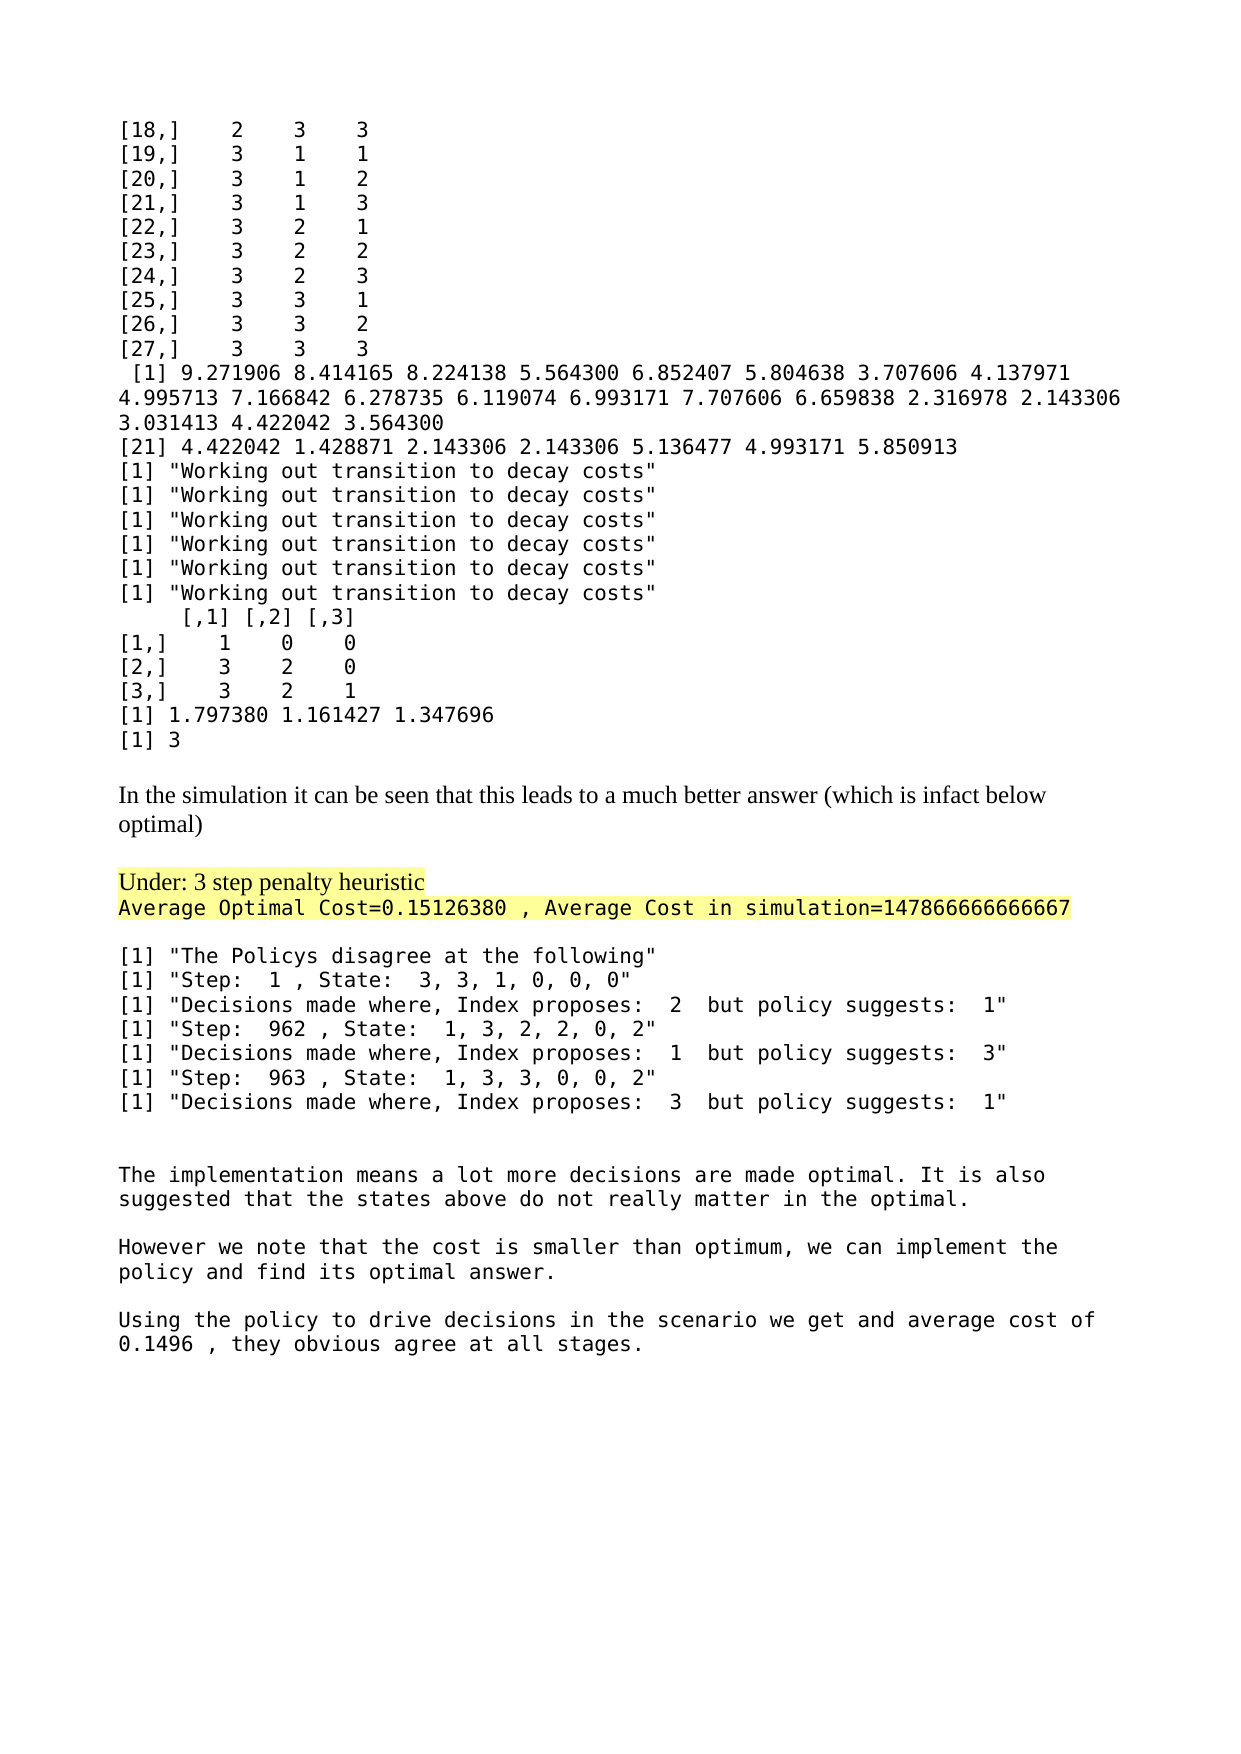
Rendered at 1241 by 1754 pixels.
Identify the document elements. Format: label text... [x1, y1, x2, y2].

text [21,] 3 1 3 [118, 191, 1122, 215]
text [1] "Working out transition to decay costs" [118, 556, 1122, 581]
text [1] "Working out transition to decay costs" [118, 581, 1122, 605]
text The implementation means a lot more decisions are made optimal. It is also suggested that the states above do not really matter in the optimal. [118, 1163, 1122, 1211]
text [1] "Working out transition to decay costs" [118, 483, 1122, 508]
text [18,] 2 3 3 [118, 118, 1122, 142]
text [1] "Step: 962 , State: 1, 3, 2, 2, 0, 2" [118, 1017, 1122, 1041]
text In the simulation it can be seen that this leads to a much better answer (which is infact below optimal) [118, 781, 1122, 838]
text [1] 1.797380 1.161427 1.347696 [118, 703, 1122, 728]
text [23,] 3 2 2 [118, 239, 1122, 264]
text [1] "The Policys disagree at the following" [118, 944, 1122, 968]
text Under: 3 step penalty heuristic [118, 867, 1122, 896]
text 0.1496 , they obvious agree at all stages. [118, 1332, 1122, 1357]
text Average Optimal Cost=0.15126380 , Average Cost in simulation=147866666666667 [118, 896, 1122, 920]
text [3,] 3 2 1 [118, 679, 1122, 703]
text [1] "Decisions made where, Index proposes: 1 but policy suggests: 3" [118, 1041, 1122, 1066]
text [1] "Working out transition to decay costs" [118, 532, 1122, 556]
text [1,] 1 0 0 [118, 631, 1122, 655]
text [1] "Decisions made where, Index proposes: 3 but policy suggests: 1" [118, 1090, 1122, 1114]
text [1] "Step: 1 , State: 3, 3, 1, 0, 0, 0" [118, 968, 1122, 993]
text [22,] 3 2 1 [118, 215, 1122, 239]
text [,1] [,2] [,3] [118, 605, 1122, 631]
text [2,] 3 2 0 [118, 655, 1122, 679]
text [1] "Decisions made where, Index proposes: 2 but policy suggests: 1" [118, 993, 1122, 1017]
text Using the policy to drive decisions in the scenario we get and average cost of [118, 1308, 1122, 1332]
text [24,] 3 2 3 [118, 264, 1122, 288]
text [1] "Working out transition to decay costs" [118, 459, 1122, 483]
text [19,] 3 1 1 [118, 142, 1122, 167]
text [1] 9.271906 8.414165 8.224138 5.564300 6.852407 5.804638 3.707606 4.137971 4.995713 7.166842 6.278735 6.119074 6.993171 7.707606 6.659838 2.316978 2.143306 3.031413 4.422042 3.564300 [118, 361, 1122, 435]
text [1] "Step: 963 , State: 1, 3, 3, 0, 0, 2" [118, 1066, 1122, 1090]
text [1] 3 [118, 728, 1122, 752]
text [21] 4.422042 1.428871 2.143306 2.143306 5.136477 4.993171 5.850913 [118, 435, 1122, 459]
text [25,] 3 3 1 [118, 288, 1122, 312]
text [26,] 3 3 2 [118, 312, 1122, 337]
text However we note that the cost is smaller than optimum, we can implement the policy and find its optimal answer. [118, 1235, 1122, 1284]
text [1] "Working out transition to decay costs" [118, 508, 1122, 532]
text [20,] 3 1 2 [118, 167, 1122, 191]
text [27,] 3 3 3 [118, 337, 1122, 361]
